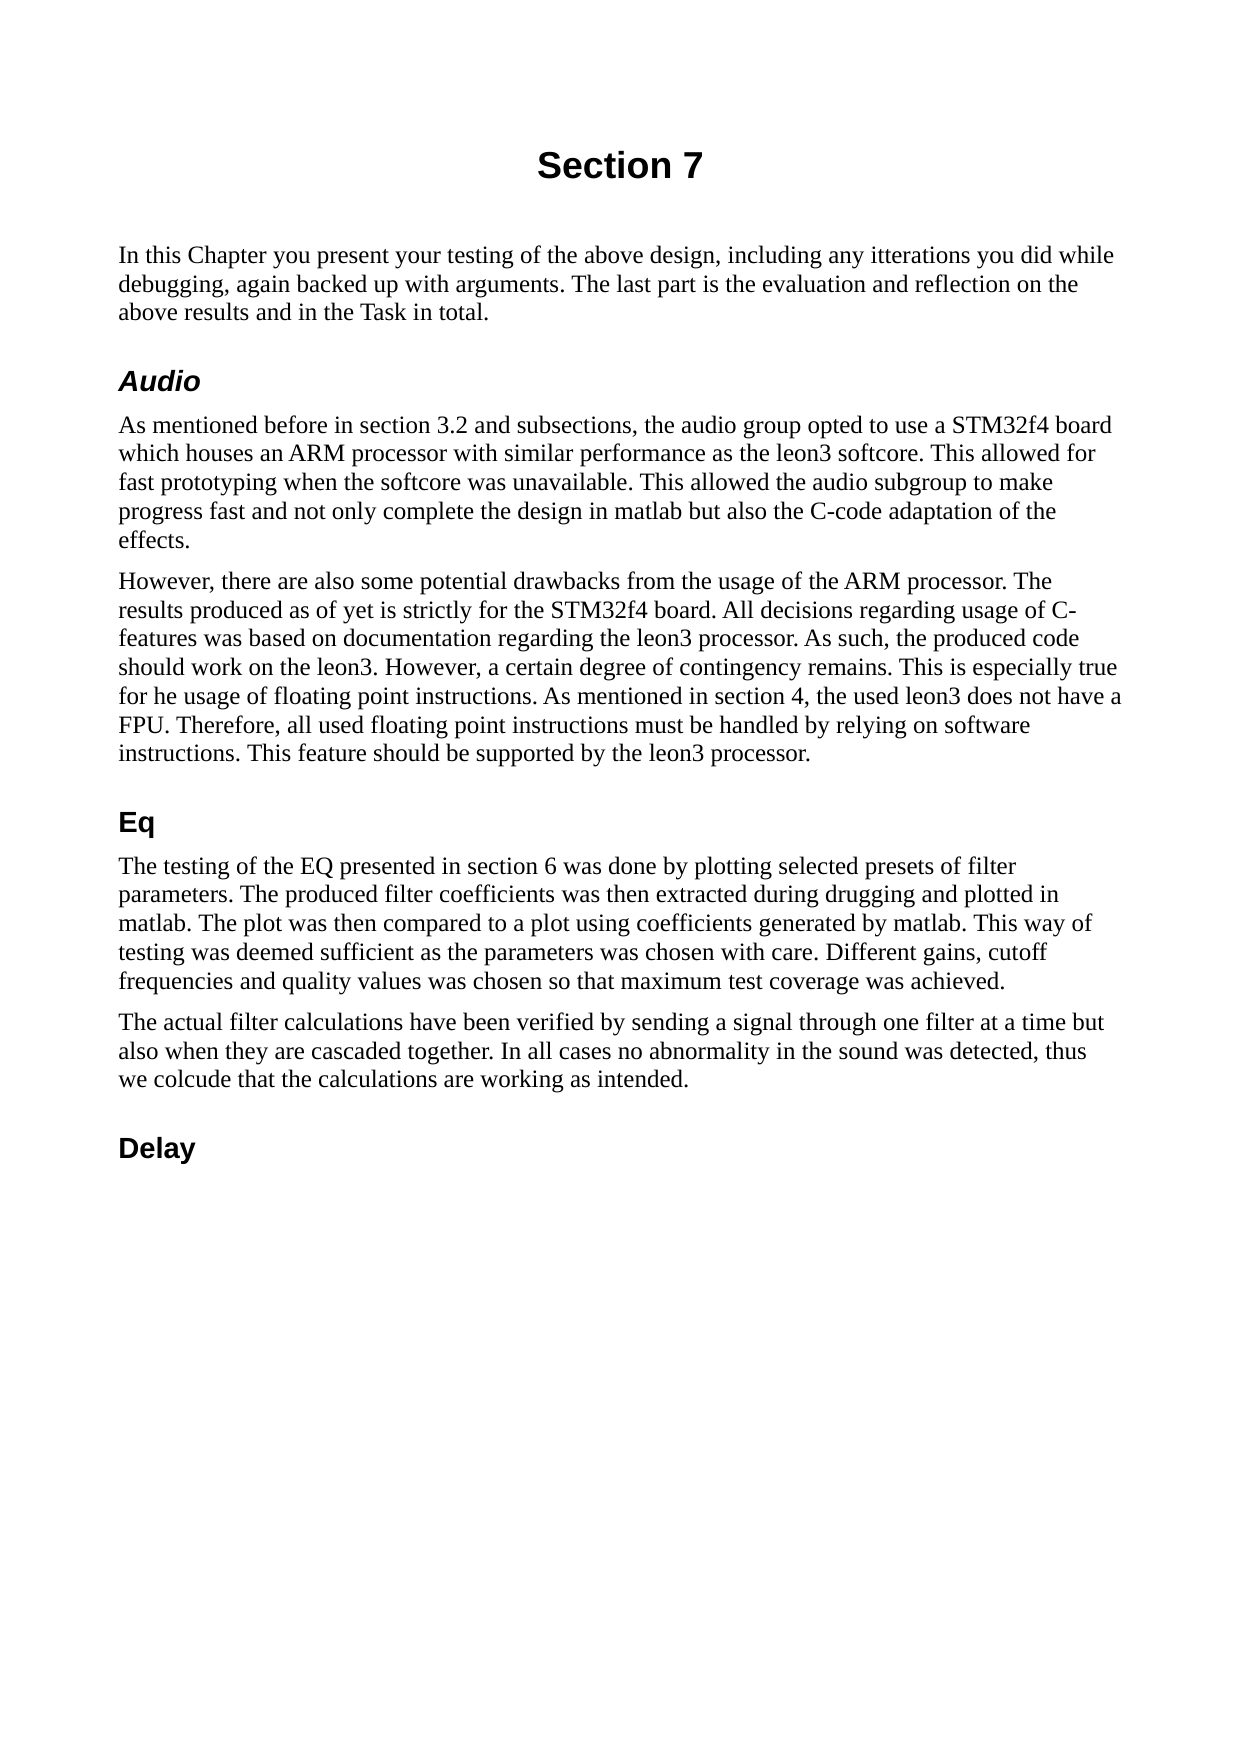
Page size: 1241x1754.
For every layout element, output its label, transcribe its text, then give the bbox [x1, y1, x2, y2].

text In this Chapter you present your testing of the above design, including any itterations you did while debugging, again backed up with arguments. The last part is the evaluation and reflection on the above results and in the Task in total. [118, 240, 1122, 326]
title Section 7 [118, 143, 1122, 186]
text As mentioned before in section 3.2 and subsections, the audio group opted to use a STM32f4 board which houses an ARM processor with similar performance as the leon3 softcore. This allowed for fast prototyping when the softcore was unavailable. This allowed the audio subgroup to make progress fast and not only complete the design in matlab but also the C-code adaptation of the effects. [118, 410, 1122, 553]
subtitle Eq [118, 805, 1122, 838]
text However, there are also some potential drawbacks from the usage of the ARM processor. The results produced as of yet is strictly for the STM32f4 board. All decisions regarding usage of C-features was based on documentation regarding the leon3 processor. As such, the produced code should work on the leon3. However, a certain degree of contingency remains. This is especially true for he usage of floating point instructions. As mentioned in section 4, the used leon3 does not have a FPU. Therefore, all used floating point instructions must be handled by relying on software instructions. This feature should be supported by the leon3 processor. [118, 566, 1122, 767]
subtitle Delay [118, 1131, 1122, 1164]
subtitle Audio [118, 364, 1122, 397]
text The actual filter calculations have been verified by sending a signal through one filter at a time but also when they are cascaded together. In all cases no abnormality in the sound was detected, thus we colcude that the calculations are working as intended. [118, 1007, 1122, 1093]
text The testing of the EQ presented in section 6 was done by plotting selected presets of filter parameters. The produced filter coefficients was then extracted during drugging and plotted in matlab. The plot was then compared to a plot using coefficients generated by matlab. This way of testing was deemed sufficient as the parameters was chosen with care. Different gains, cutoff frequencies and quality values was chosen so that maximum test coverage was achieved. [118, 851, 1122, 994]
